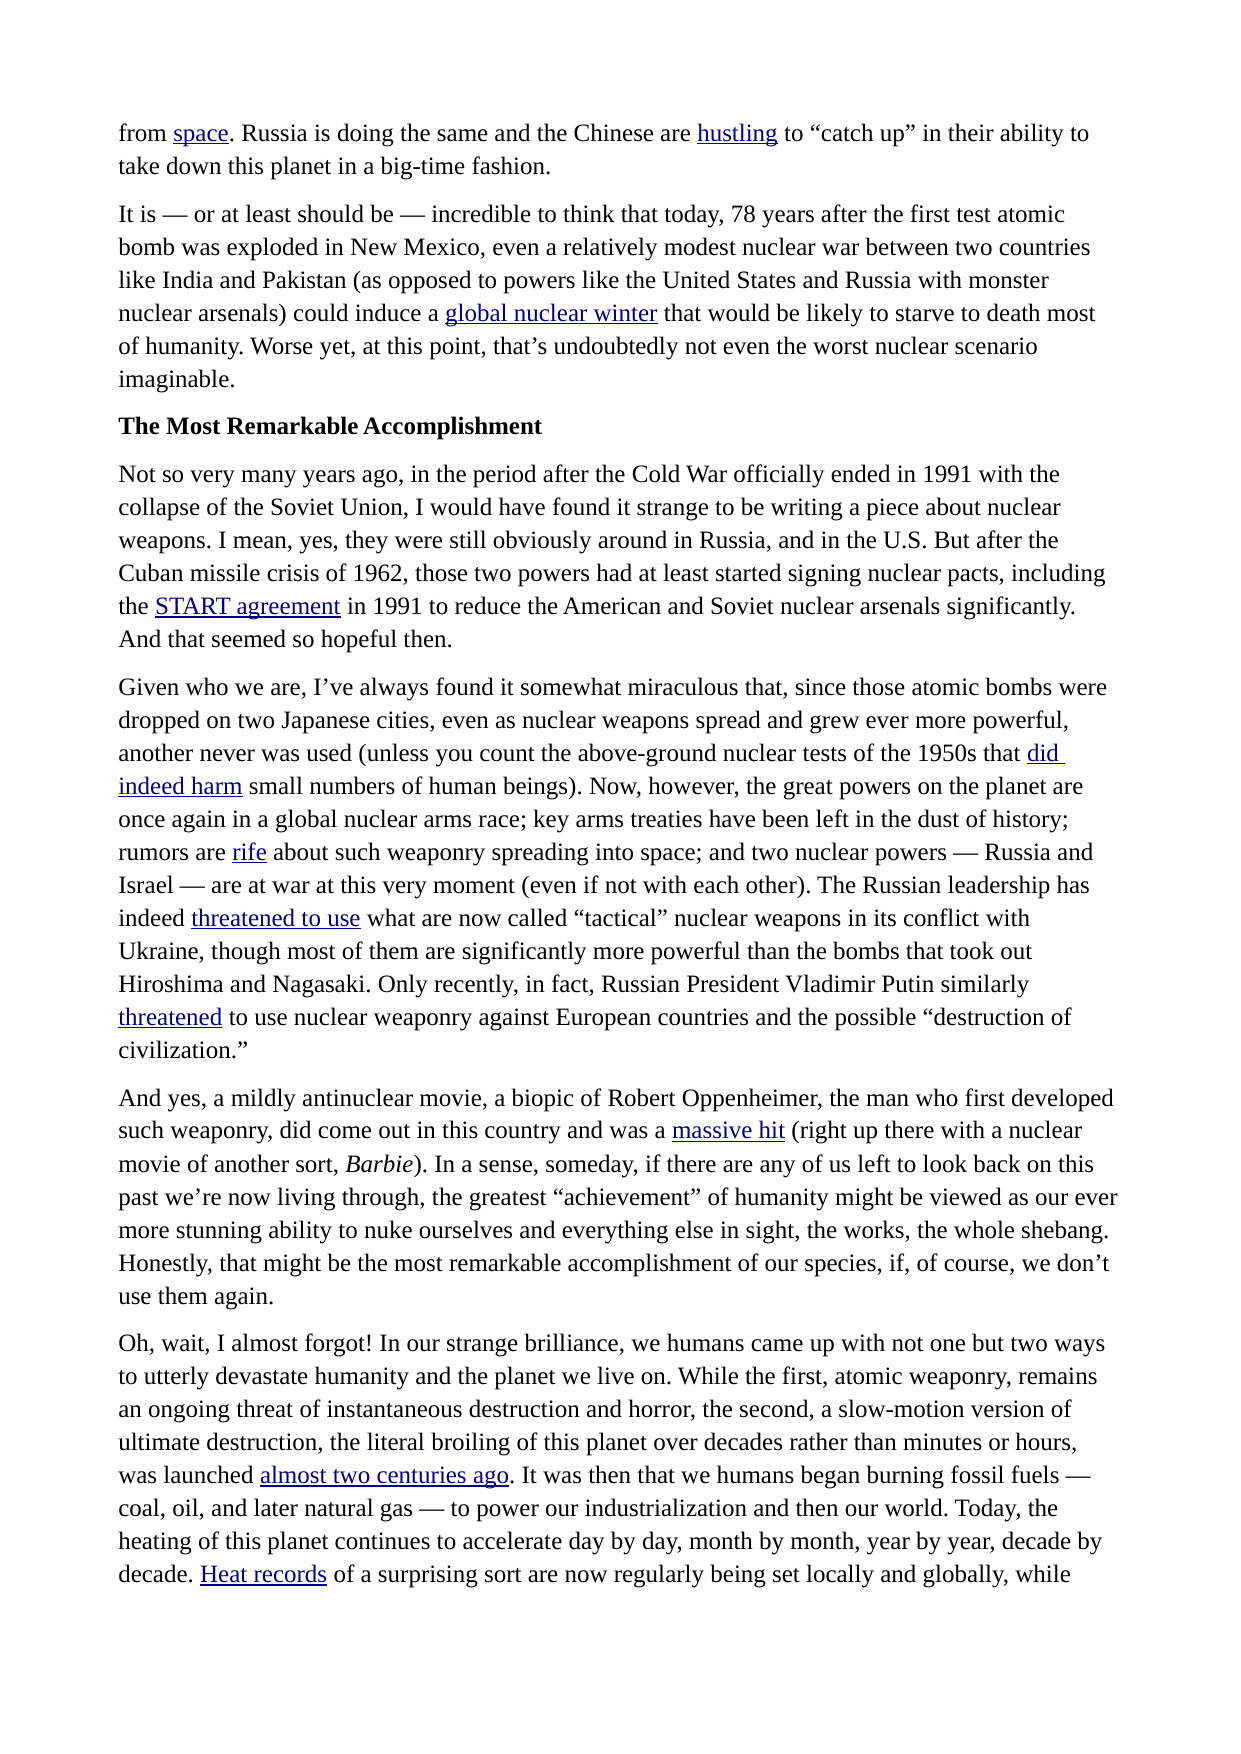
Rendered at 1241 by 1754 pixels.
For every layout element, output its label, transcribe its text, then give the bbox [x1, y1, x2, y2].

text Not so very many years ago, in the period after the Cold War officially ended in 1991 with the collapse of the Soviet Union, I would have found it strange to be writing a piece about nuclear weapons. I mean, yes, they were still obviously around in Russia, and in the U.S. But after the Cuban missile crisis of 1962, those two powers had at least started signing nuclear pacts, including the START agreement in 1991 to reduce the American and Soviet nuclear arsenals significantly. And that seemed so hopeful then. [118, 459, 1122, 653]
text from space. Russia is doing the same and the Chinese are hustling to “catch up” in their ability to take down this planet in a big-time fashion. [118, 118, 1122, 180]
text Given who we are, I’ve always found it somewhat miraculous that, since those atomic bombs were dropped on two Japanese cities, even as nuclear weapons spread and grew ever more powerful, another never was used (unless you count the above-ground nuclear tests of the 1950s that did indeed harm small numbers of human beings). Now, however, the great powers on the planet are once again in a global nuclear arms race; key arms treaties have been left in the dust of history; rumors are rife about such weaponry spreading into space; and two nuclear powers — Russia and Israel — are at war at this very moment (even if not with each other). The Russian leadership has indeed threatened to use what are now called “tactical” nuclear weapons in its conflict with Ukraine, though most of them are significantly more powerful than the bombs that took out Hiroshima and Nagasaki. Only recently, in fact, Russian President Vladimir Putin similarly threatened to use nuclear weaponry against European countries and the possible “destruction of civilization.” [118, 672, 1122, 1064]
text And yes, a mildly antinuclear movie, a biopic of Robert Oppenheimer, the man who first developed such weaponry, did come out in this country and was a massive hit (right up there with a nuclear movie of another sort, Barbie). In a sense, someday, if there are any of us left to look back on this past we’re now living through, the greatest “achievement” of humanity might be viewed as our ever more stunning ability to nuke ourselves and everything else in sight, the works, the whole shebang. Honestly, that might be the most remarkable accomplishment of our species, if, of course, we don’t use them again. [118, 1083, 1122, 1309]
text The Most Remarkable Accomplishment [118, 411, 1122, 440]
text It is — or at least should be — incredible to think that today, 78 years after the first test atomic bomb was exploded in New Mexico, even a relatively modest nuclear war between two countries like India and Pakistan (as opposed to powers like the United States and Russia with monster nuclear arsenals) could induce a global nuclear winter that would be likely to starve to death most of humanity. Worse yet, at this point, that’s undoubtedly not even the worst nuclear scenario imaginable. [118, 199, 1122, 393]
text Oh, wait, I almost forgot! In our strange brilliance, we humans came up with not one but two ways to utterly devastate humanity and the planet we live on. While the first, atomic weaponry, remains an ongoing threat of instantaneous destruction and horror, the second, a slow-motion version of ultimate destruction, the literal broiling of this planet over decades rather than minutes or hours, was launched almost two centuries ago. It was then that we humans began burning fossil fuels — coal, oil, and later natural gas — to power our industrialization and then our world. Today, the heating of this planet continues to accelerate day by day, month by month, year by year, decade by decade. Heat records of a surprising sort are now regularly being set locally and globally, while [118, 1328, 1122, 1588]
